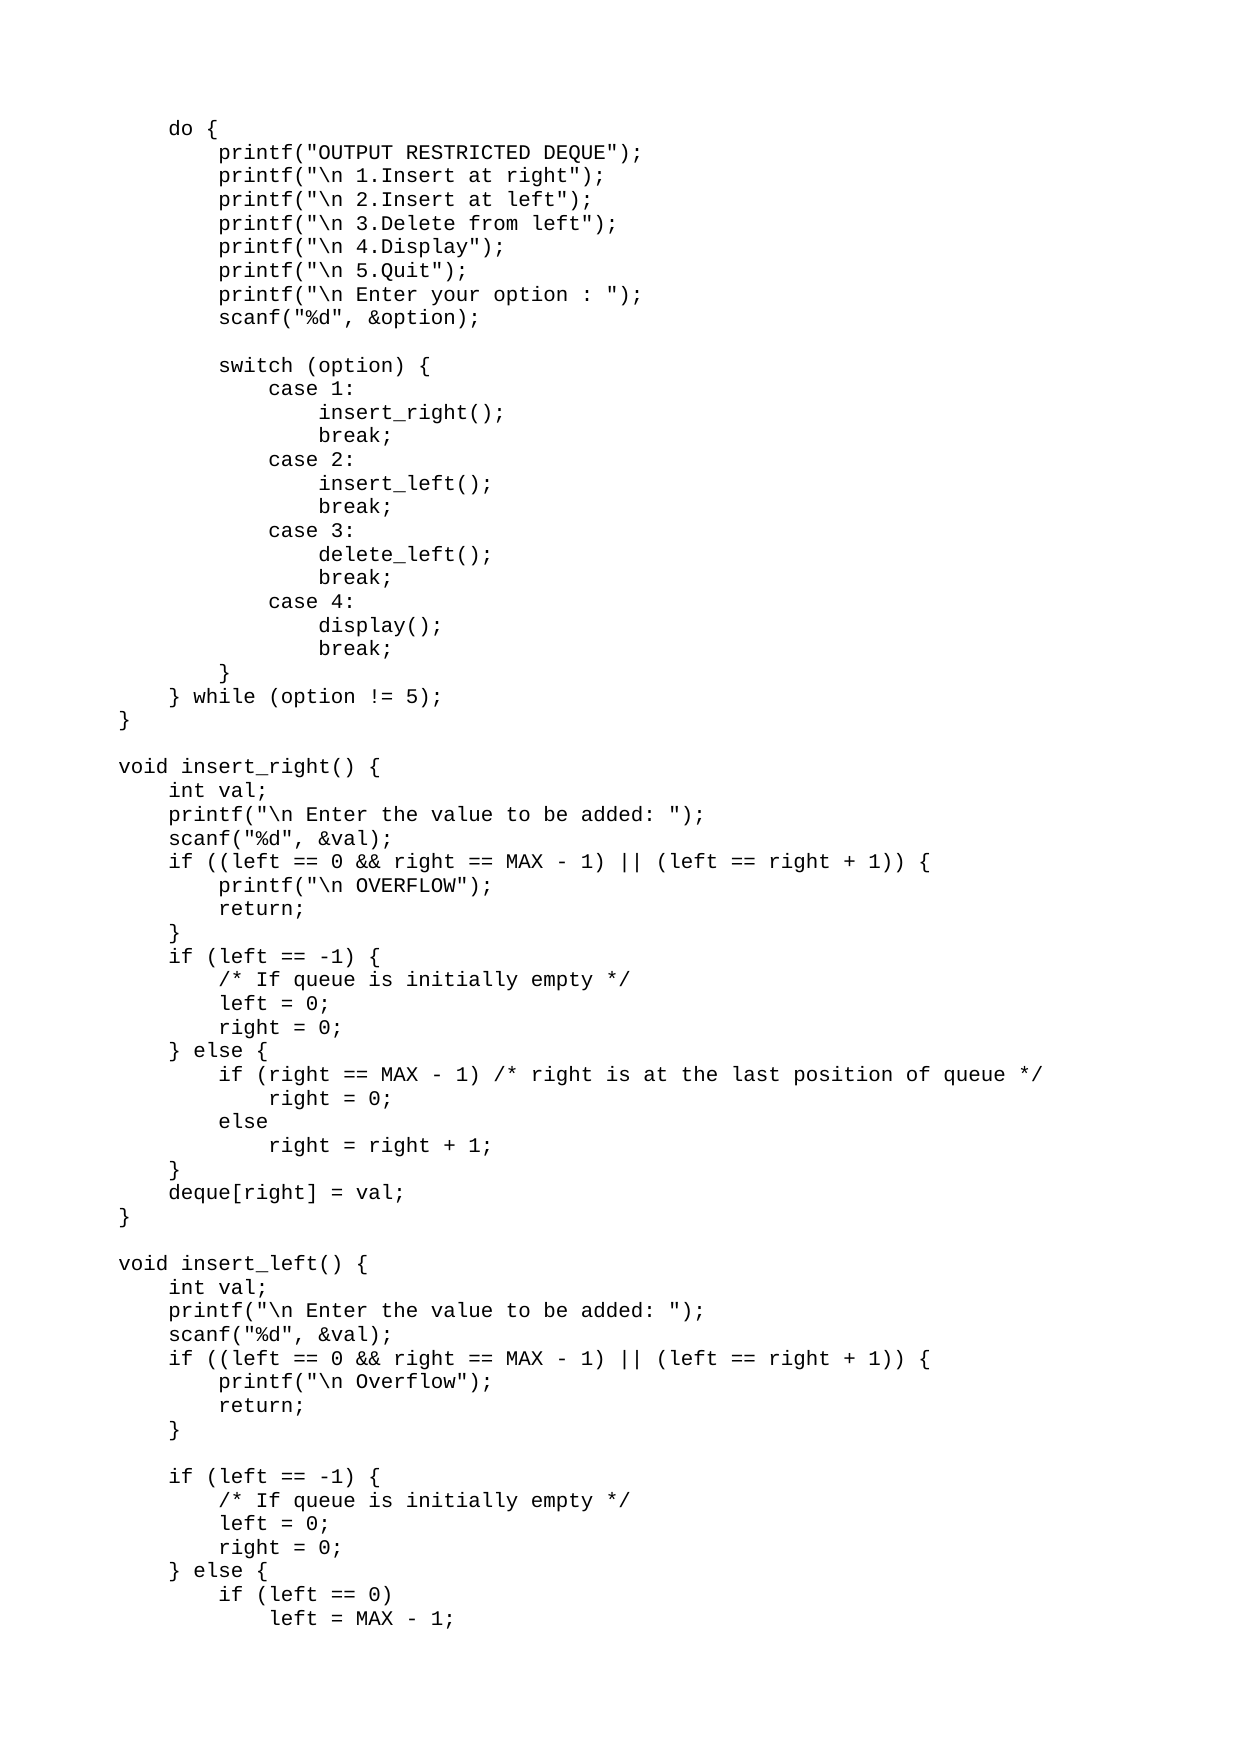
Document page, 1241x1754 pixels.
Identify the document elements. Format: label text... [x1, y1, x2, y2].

text do { printf("OUTPUT RESTRICTED DEQUE"); printf("\n 1.Insert at right"); printf("\n 2.Insert at left"); printf("\n 3.Delete from left"); printf("\n 4.Display"); printf("\n 5.Quit"); printf("\n Enter your option : "); scanf("%d", &option); switch (option) { case 1: insert_right(); break; case 2: insert_left(); break; case 3: delete_left(); break; case 4: display(); break; } } while (option != 5); } void insert_right() { int val; printf("\n Enter the value to be added: "); scanf("%d", &val); if ((left == 0 && right == MAX - 1) || (left == right + 1)) { printf("\n OVERFLOW"); return; } if (left == -1) { /* If queue is initially empty */ left = 0; right = 0; } else { if (right == MAX - 1) /* right is at the last position of queue */ right = 0; else right = right + 1; } deque[right] = val; } void insert_left() { int val; printf("\n Enter the value to be added: "); scanf("%d", &val); if ((left == 0 && right == MAX - 1) || (left == right + 1)) { printf("\n Overflow"); return; } if (left == -1) { /* If queue is initially empty */ left = 0; right = 0; } else { if (left == 0) left = MAX - 1; [118, 118, 1122, 1631]
